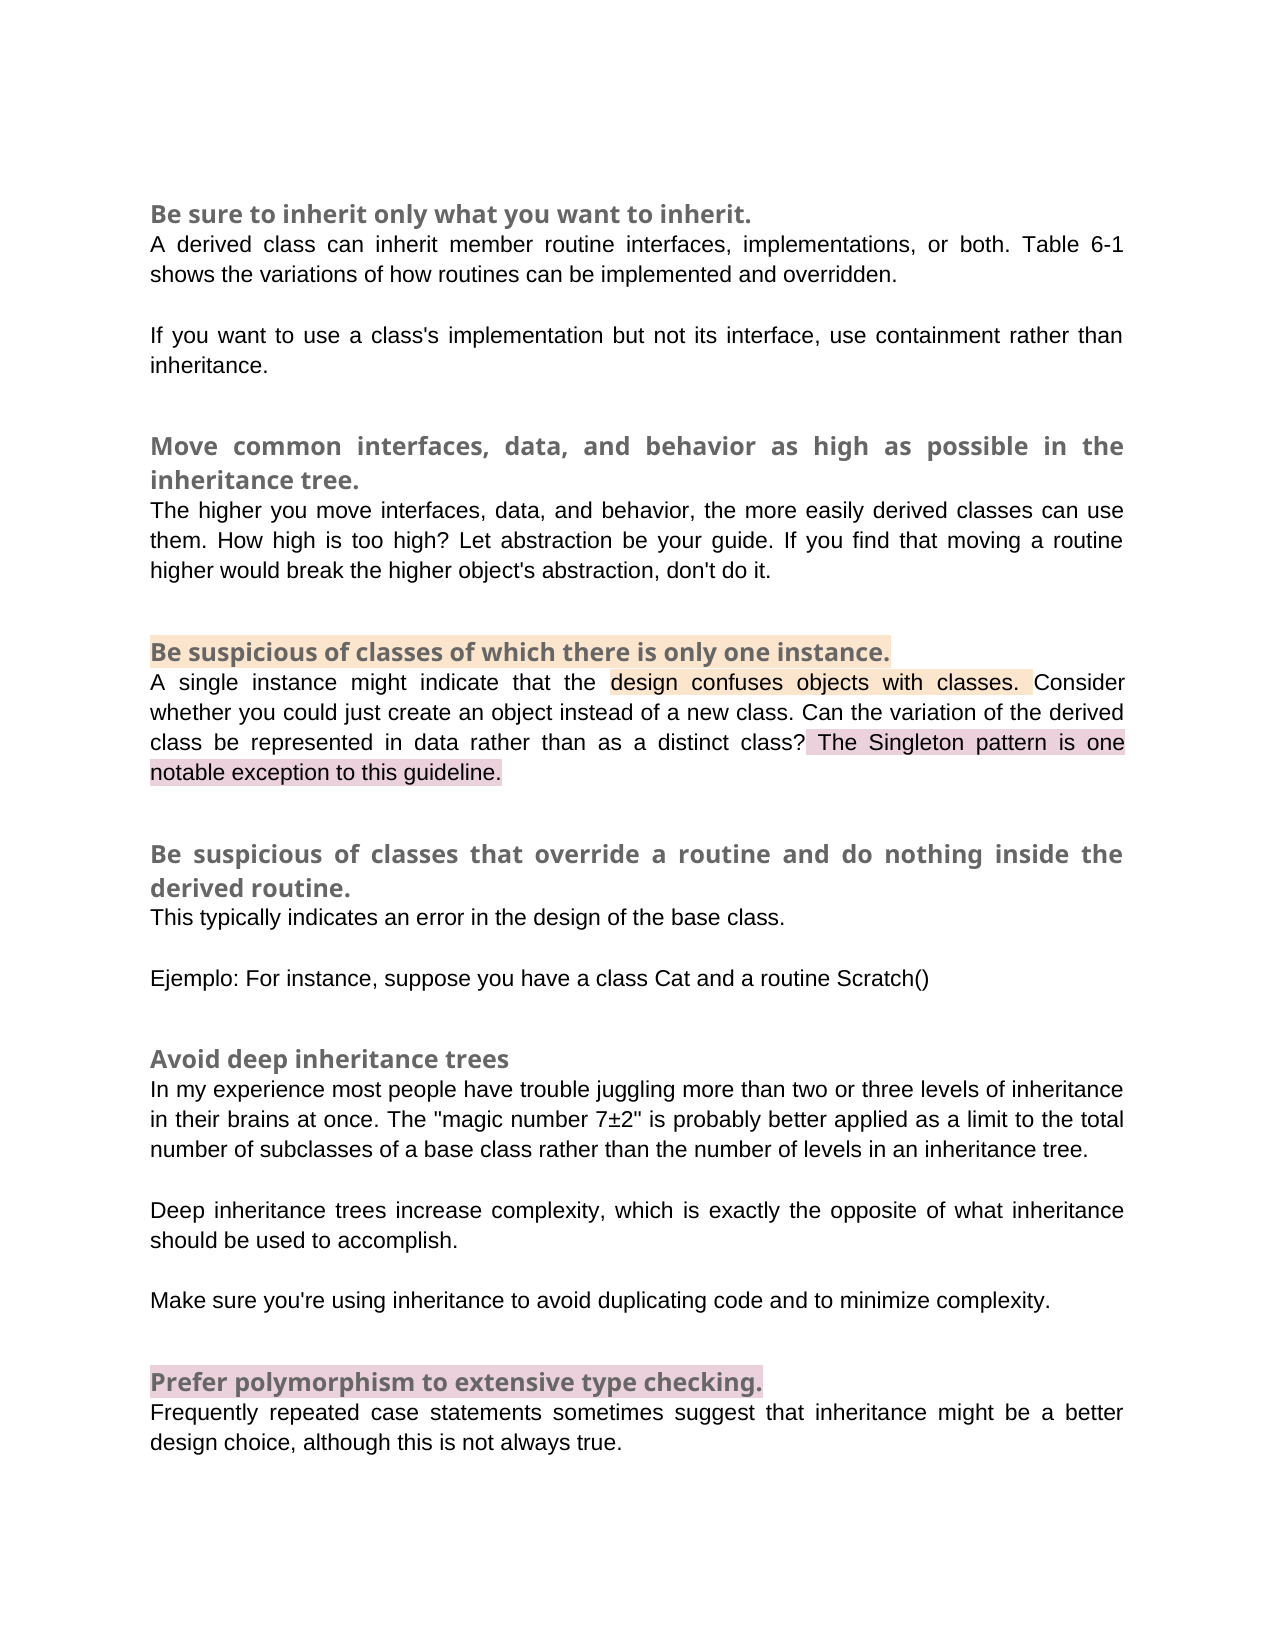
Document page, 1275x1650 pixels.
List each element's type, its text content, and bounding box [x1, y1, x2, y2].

text In my experience most people have trouble juggling more than two or three levels of inheritance in their brains at once. The "magic number 7±2" is probably better applied as a limit to the total number of subclasses of a base class rather than the number of levels in an inheritance tree. [150, 1076, 1125, 1163]
text A single instance might indicate that the design confuses objects with classes. Consider whether you could just create an object instead of a new class. Can the variation of the derived class be represented in data rather than as a distinct class? The Singleton pattern is one notable exception to this guideline. [150, 668, 1125, 786]
text A derived class can inherit member routine interfaces, implementations, or both. Table 6-1 shows the variations of how routines can be implemented and overridden. [150, 231, 1125, 287]
text Ejemplo: For instance, suppose you have a class Cat and a routine Scratch() [150, 965, 1125, 991]
text Frequently repeated case statements sometimes suggest that inheritance might be a better design choice, although this is not always true. [150, 1398, 1125, 1455]
subtitle Be suspicious of classes of which there is only one instance. [150, 634, 1125, 668]
text Make sure you're using inheritance to avoid duplicating code and to minimize complexity. [150, 1287, 1125, 1314]
subtitle Be sure to inherit only what you want to inherit. [150, 197, 1125, 231]
subtitle Prefer polymorphism to extensive type checking. [150, 1364, 1125, 1398]
text This typically indicates an error in the design of the base class. [150, 904, 1125, 931]
subtitle Be suspicious of classes that override a routine and do nothing inside the derived routine. [150, 836, 1125, 904]
subtitle Move common interfaces, data, and behavior as high as possible in the inheritance tree. [150, 429, 1125, 497]
text If you want to use a class's implementation but not its interface, use containment rather than inheritance. [150, 322, 1125, 378]
text The higher you move interfaces, data, and behavior, the more easily derived classes can use them. How high is too high? Let abstraction be your guide. If you find that moving a routine higher would break the higher object's abstraction, don't do it. [150, 497, 1125, 584]
subtitle Avoid deep inheritance trees [150, 1042, 1125, 1076]
text Deep inheritance trees increase complexity, which is exactly the opposite of what inheritance should be used to accomplish. [150, 1197, 1125, 1253]
